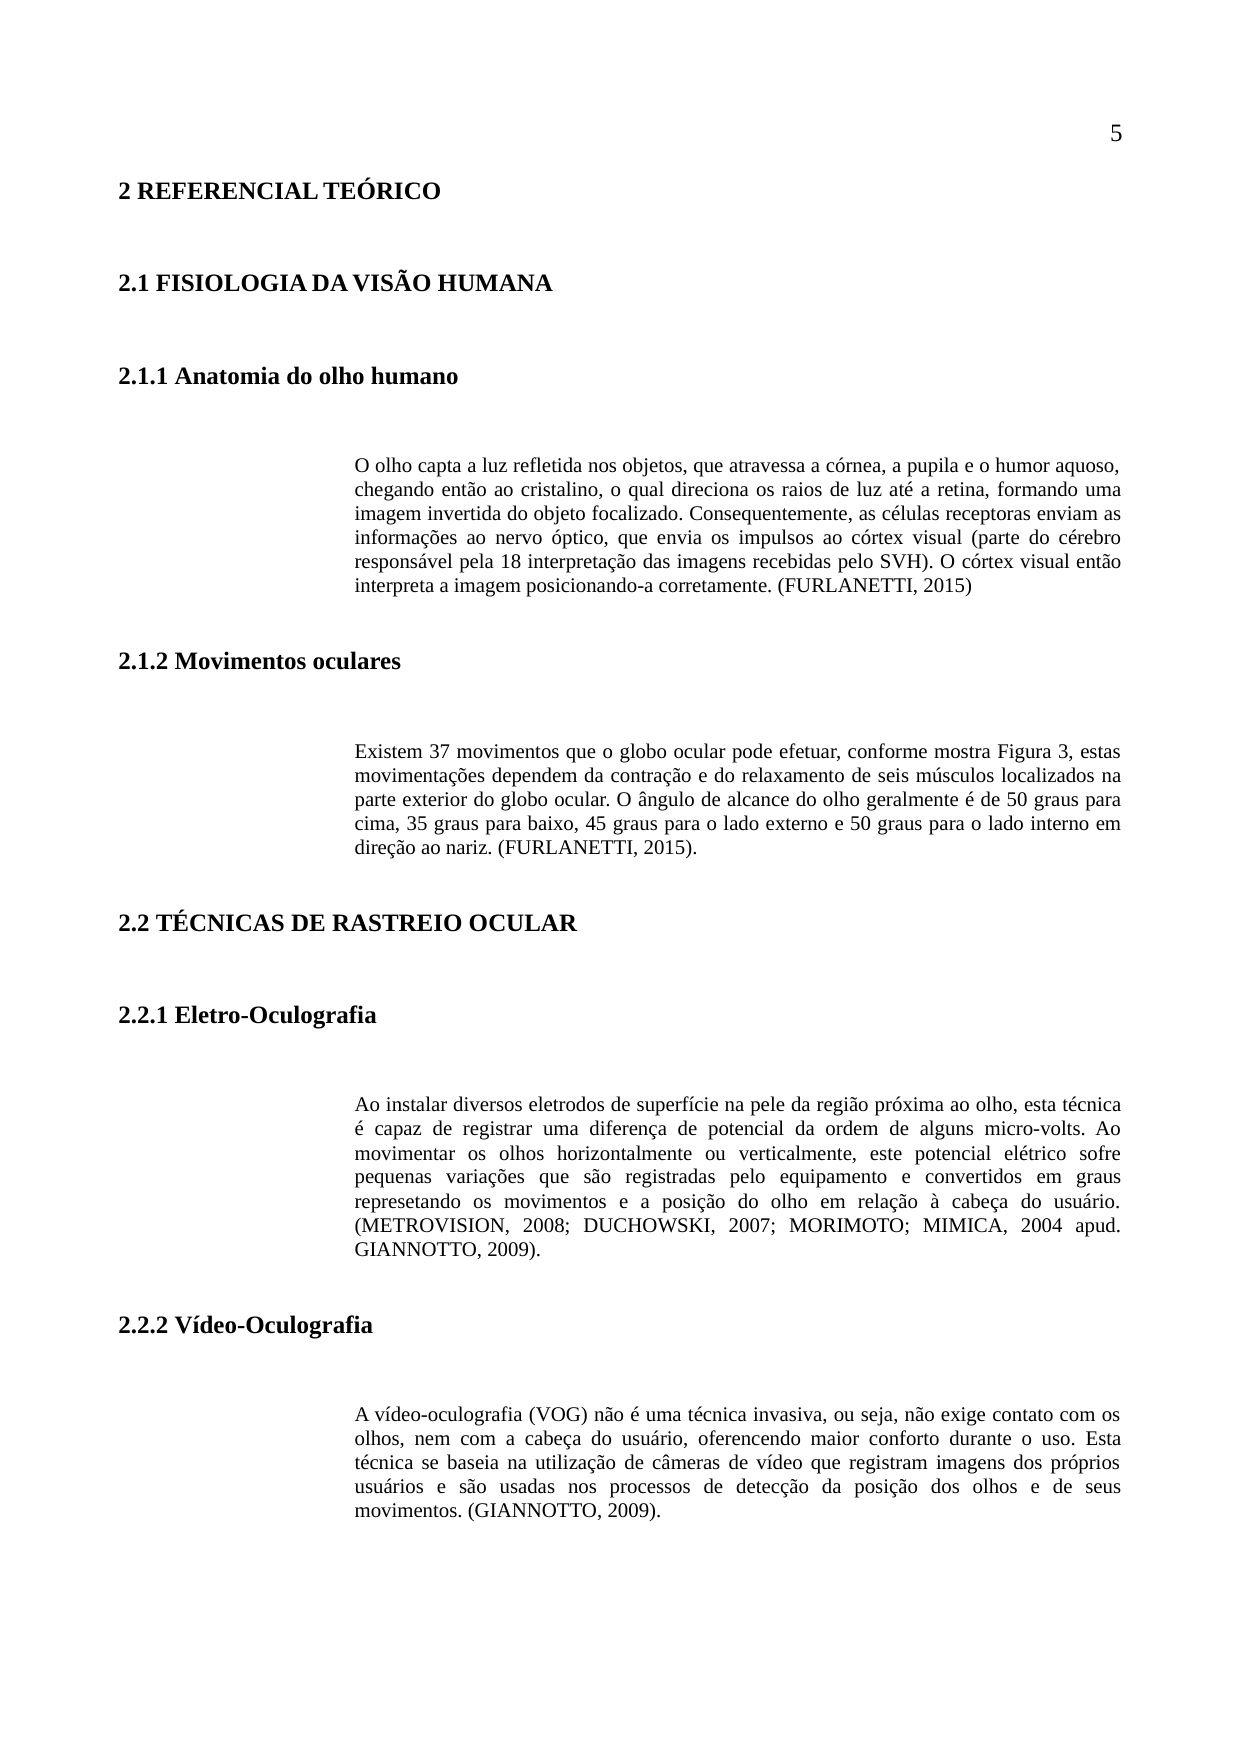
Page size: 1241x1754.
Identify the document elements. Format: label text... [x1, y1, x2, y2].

subtitle Movimentos oculares [118, 646, 1122, 675]
subtitle Fisiologia da visão humana [118, 268, 1122, 297]
text A vídeo-oculografia (VOG) não é uma técnica invasiva, ou seja, não exige contato com os olhos, nem com a cabeça do usuário, oferencendo maior conforto durante o uso. Esta técnica se baseia na utilização de câmeras de vídeo que registram imagens dos próprios usuários e são usadas nos processos de detecção da posição dos olhos e de seus movimentos. (GIANNOTTO, 2009). [354, 1402, 1122, 1522]
text Ao instalar diversos eletrodos de superfície na pele da região próxima ao olho, esta técnica é capaz de registrar uma diferença de potencial da ordem de alguns micro-volts. Ao movimentar os olhos horizontalmente ou verticalmente, este potencial elétrico sofre pequenas variações que são registradas pelo equipamento e convertidos em graus represetando os movimentos e a posição do olho em relação à cabeça do usuário. (METROVISION, 2008; DUCHOWSKI, 2007; MORIMOTO; MIMICA, 2004 apud. GIANNOTTO, 2009). [354, 1092, 1122, 1261]
subtitle Referencial teórico [118, 176, 1122, 205]
subtitle Vídeo-Oculografia [118, 1310, 1122, 1338]
subtitle Eletro-Oculografia [118, 1000, 1122, 1029]
text Existem 37 movimentos que o globo ocular pode efetuar, conforme mostra Figura 3, estas movimentações dependem da contração e do relaxamento de seis músculos localizados na parte exterior do globo ocular. O ângulo de alcance do olho geralmente é de 50 graus para cima, 35 graus para baixo, 45 graus para o lado externo e 50 graus para o lado interno em direção ao nariz. (FURLANETTI, 2015). [354, 738, 1122, 859]
text O olho capta a luz refletida nos objetos, que atravessa a córnea, a pupila e o humor aquoso, chegando então ao cristalino, o qual direciona os raios de luz até a retina, formando uma imagem invertida do objeto focalizado. Consequentemente, as células receptoras enviam as informações ao nervo óptico, que envia os impulsos ao córtex visual (parte do cérebro responsável pela 18 interpretação das imagens recebidas pelo SVH). O córtex visual então interpreta a imagem posicionando-a corretamente. (FURLANETTI, 2015) [354, 453, 1122, 597]
subtitle Técnicas de rastreio ocular [118, 908, 1122, 937]
subtitle Anatomia do olho humano [118, 361, 1122, 389]
